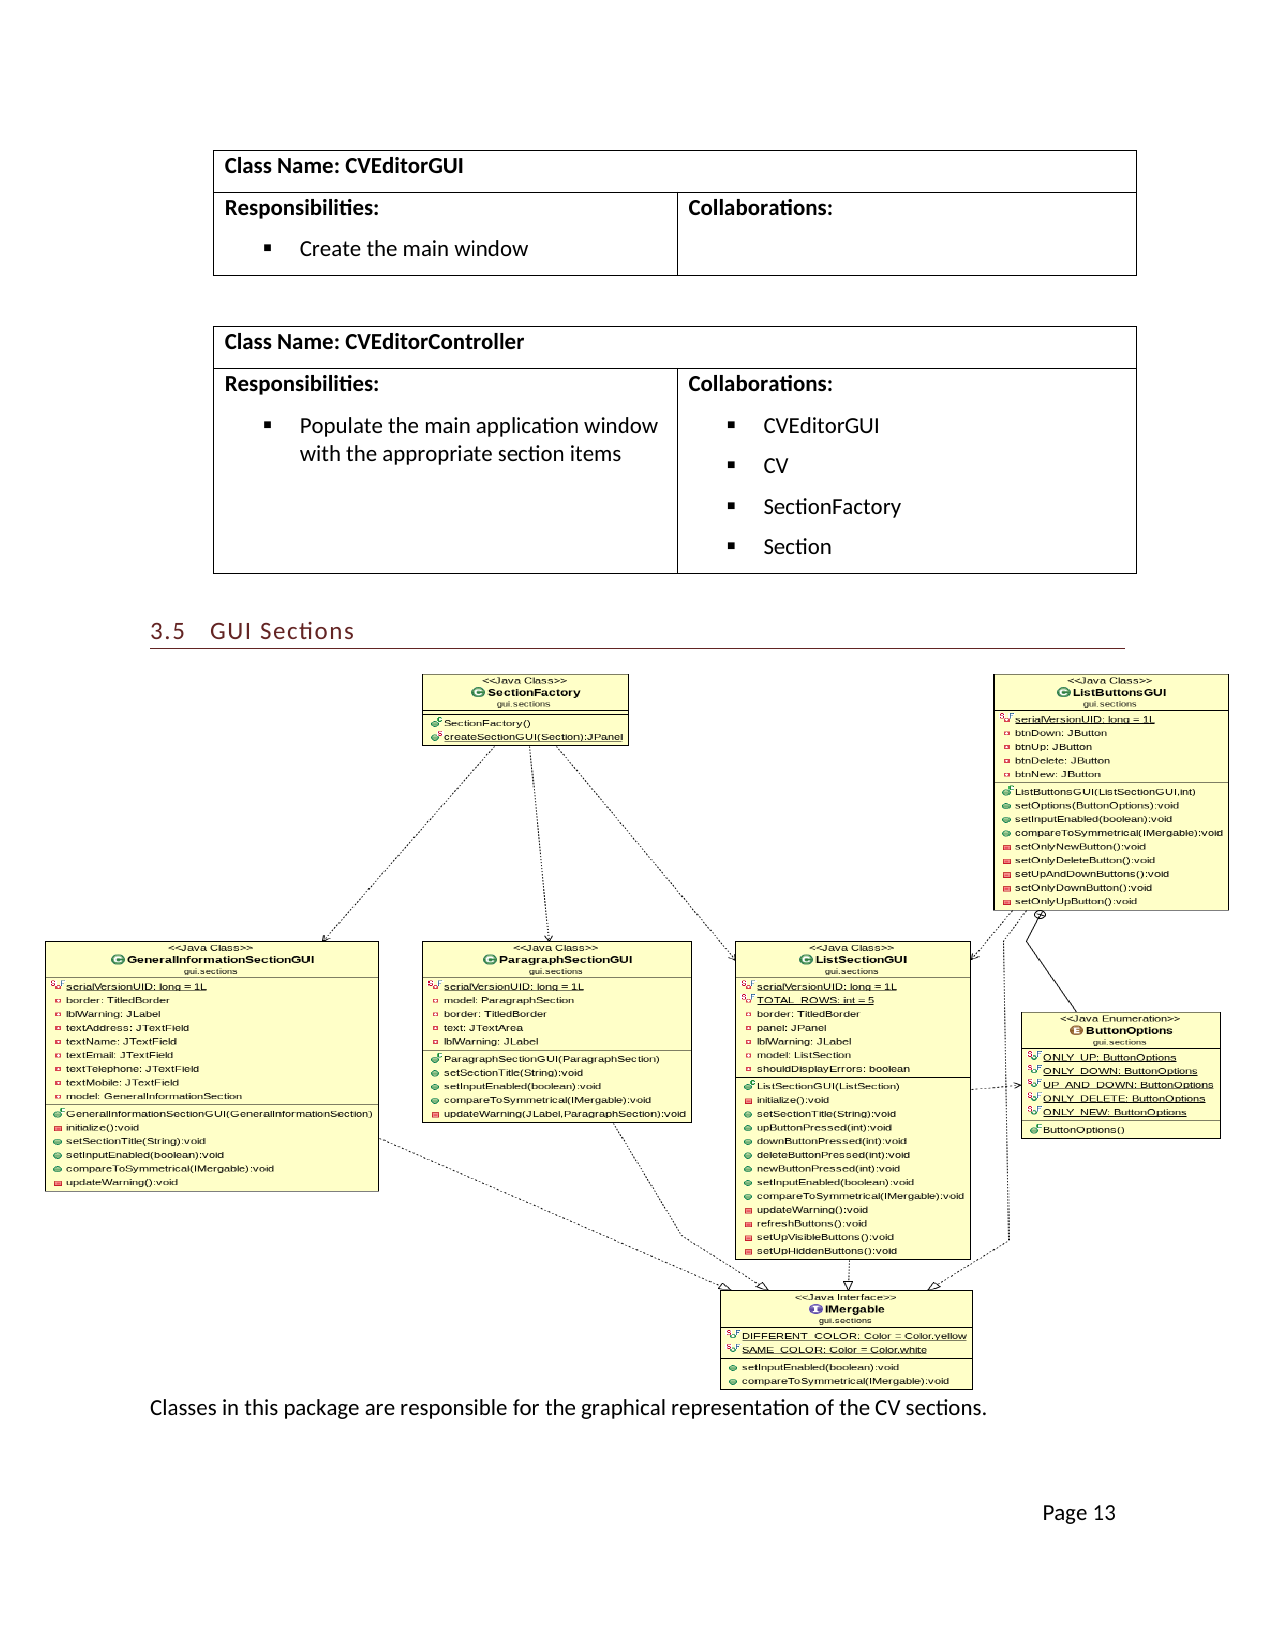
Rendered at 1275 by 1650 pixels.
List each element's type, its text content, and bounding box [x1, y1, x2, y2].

table_cell Responsibilities: Populate the main application window with the appropriate section items [214, 369, 677, 573]
picture [42, 671, 1233, 1392]
subtitle GUI Sections [150, 616, 1125, 648]
table_cell Responsibilities: Create the main window [214, 193, 677, 275]
table_cell Collaborations: CVEditorGUI CV SectionFactory Section [678, 369, 1136, 573]
table_header Class Name: CVEditorGUI [214, 151, 1136, 192]
table_cell Collaborations: [678, 193, 1136, 275]
table_header Class Name: CVEditorController [214, 327, 1136, 368]
text Classes in this package are responsible for the graphical representation of the CV sections. [150, 1392, 1125, 1421]
